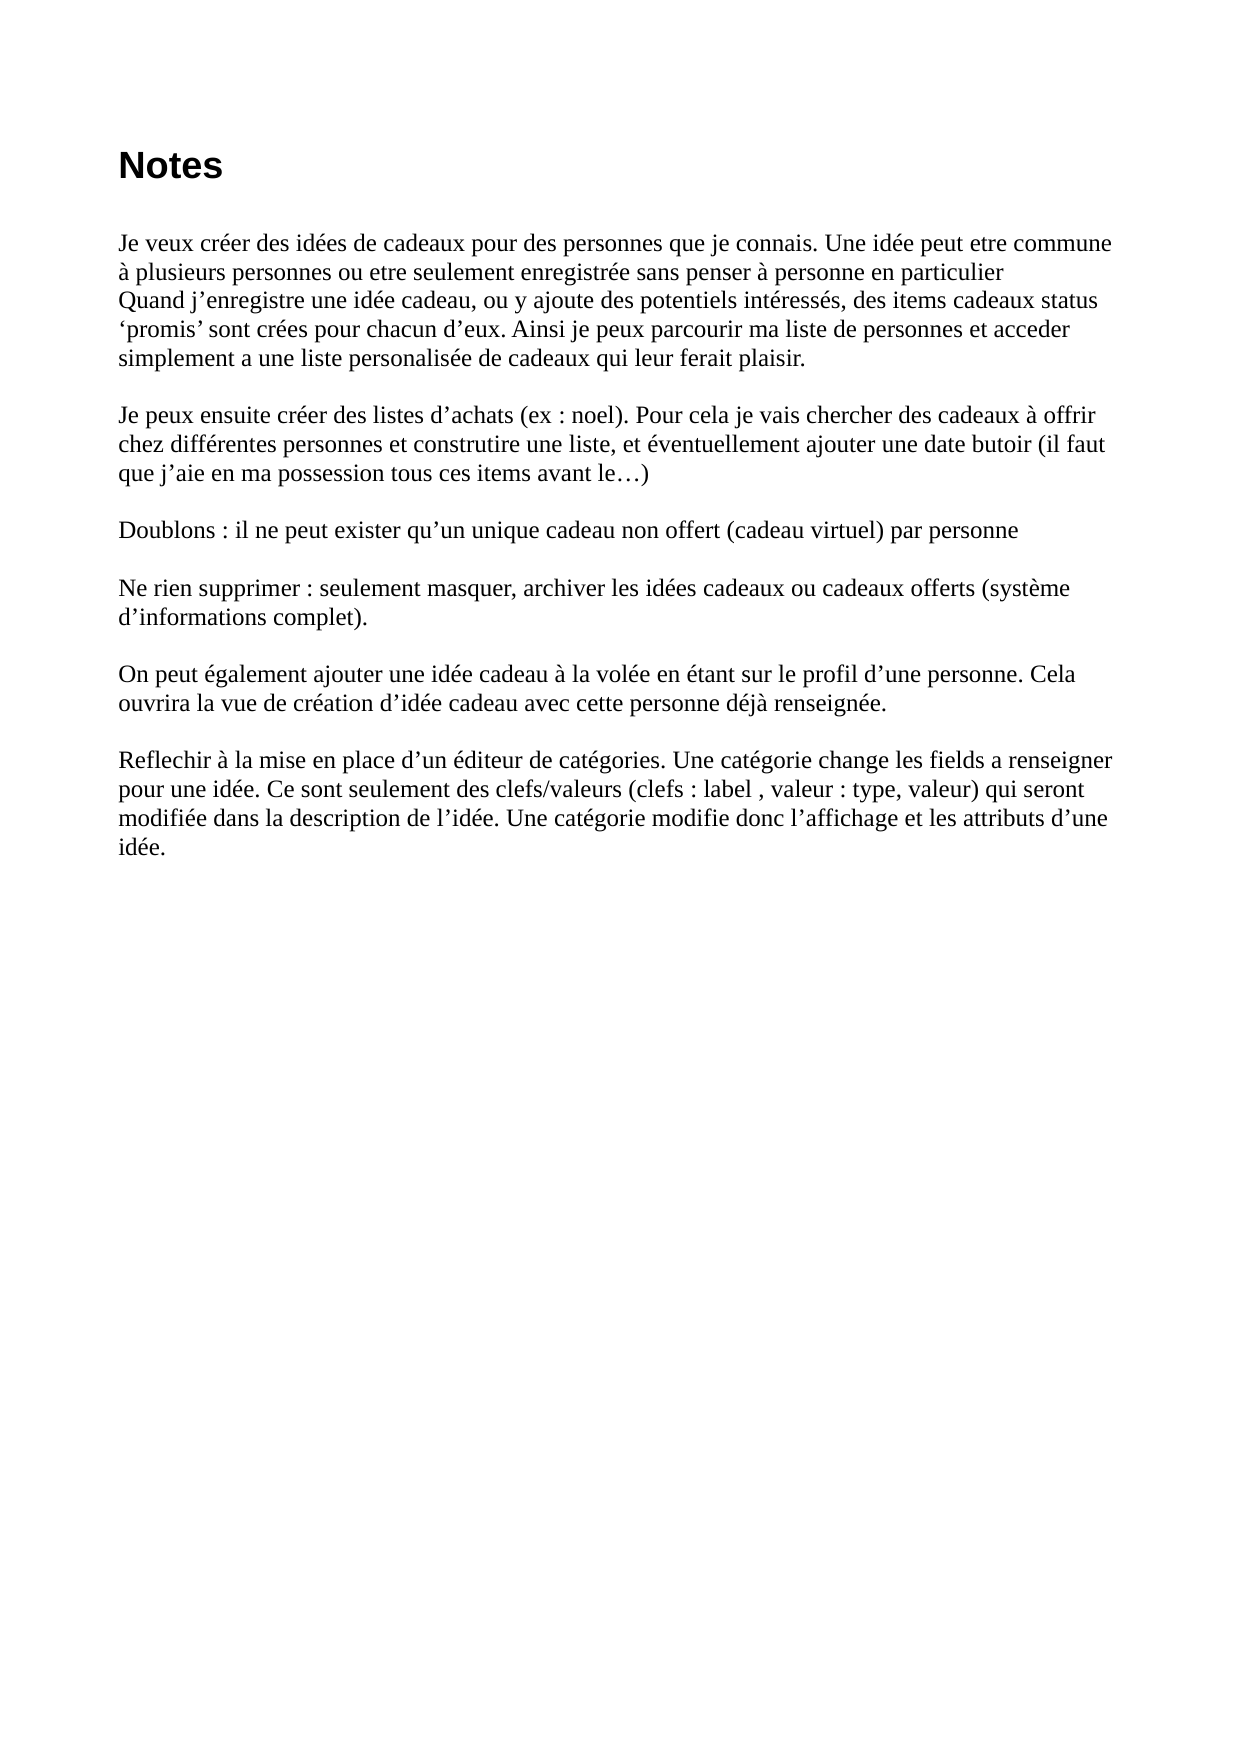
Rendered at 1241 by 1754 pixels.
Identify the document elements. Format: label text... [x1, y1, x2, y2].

subtitle Notes [118, 143, 1122, 187]
text Doublons : il ne peut exister qu’un unique cadeau non offert (cadeau virtuel) par personne [118, 516, 1122, 544]
text Je veux créer des idées de cadeaux pour des personnes que je connais. Une idée peut etre commune à plusieurs personnes ou etre seulement enregistrée sans penser à personne en particulier [118, 228, 1122, 286]
text Quand j’enregistre une idée cadeau, ou y ajoute des potentiels intéressés, des items cadeaux status ‘promis’ sont crées pour chacun d’eux. Ainsi je peux parcourir ma liste de personnes et acceder simplement a une liste personalisée de cadeaux qui leur ferait plaisir. [118, 286, 1122, 372]
text Ne rien supprimer : seulement masquer, archiver les idées cadeaux ou cadeaux offerts (système d’informations complet). [118, 573, 1122, 631]
text Je peux ensuite créer des listes d’achats (ex : noel). Pour cela je vais chercher des cadeaux à offrir chez différentes personnes et construtire une liste, et éventuellement ajouter une date butoir (il faut que j’aie en ma possession tous ces items avant le…) [118, 401, 1122, 487]
text On peut également ajouter une idée cadeau à la volée en étant sur le profil d’une personne. Cela ouvrira la vue de création d’idée cadeau avec cette personne déjà renseignée. [118, 659, 1122, 717]
text Reflechir à la mise en place d’un éditeur de catégories. Une catégorie change les fields a renseigner pour une idée. Ce sont seulement des clefs/valeurs (clefs : label , valeur : type, valeur) qui seront modifiée dans la description de l’idée. Une catégorie modifie donc l’affichage et les attributs d’une idée. [118, 746, 1122, 861]
